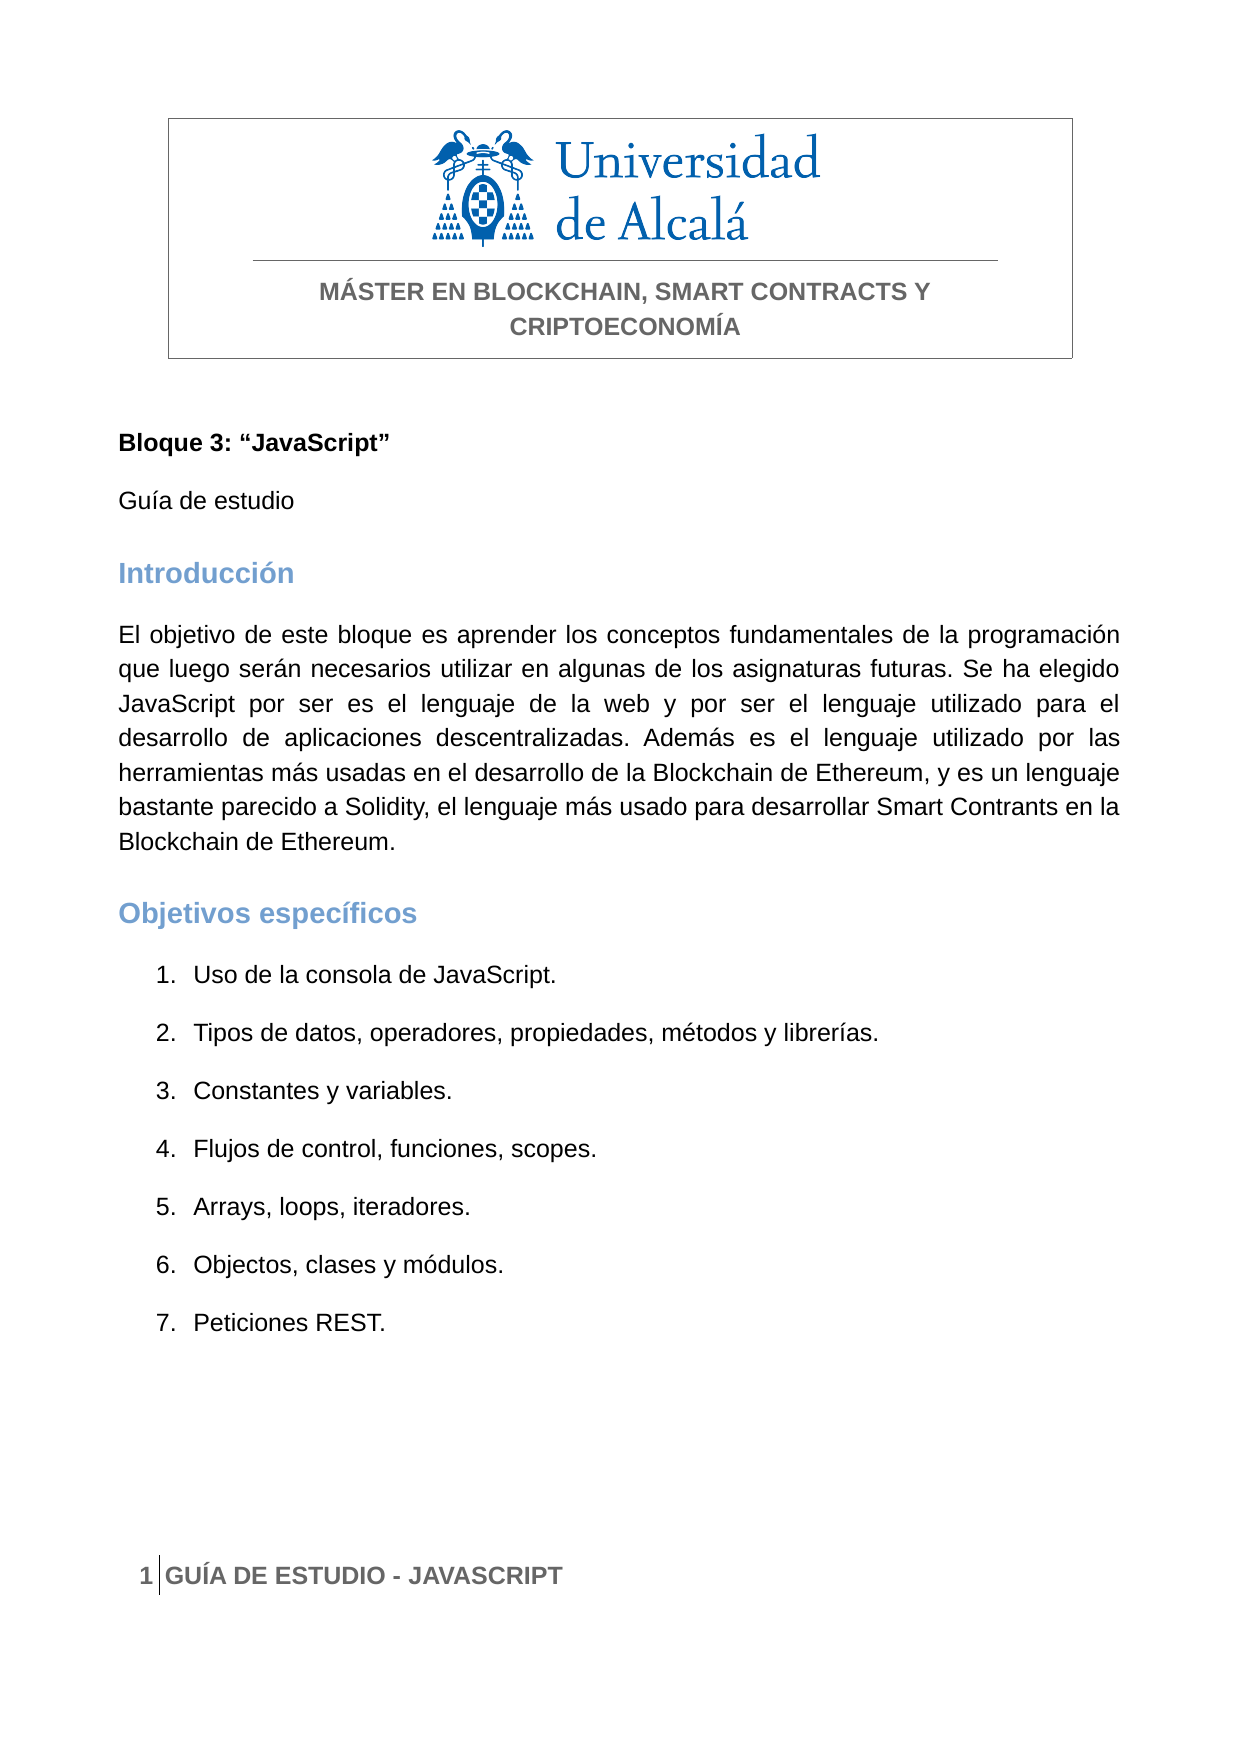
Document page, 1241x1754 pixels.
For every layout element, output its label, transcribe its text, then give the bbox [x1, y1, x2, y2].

list Tipos de datos, operadores, propiedades, métodos y librerías. [156, 1018, 1122, 1047]
list Flujos de control, funciones, scopes. [156, 1134, 1122, 1163]
subtitle Objetivos específicos [118, 896, 1122, 930]
table_cell MÁSTER EN BLOCKCHAIN, SMART CONTRACTS Y CRIPTOECONOMÍA [253, 261, 997, 358]
subtitle Introducción [118, 556, 1122, 589]
list Constantes y variables. [156, 1076, 1122, 1105]
table_header [169, 119, 1072, 260]
list Uso de la consola de JavaScript. [156, 960, 1122, 989]
table_cell [998, 260, 1072, 358]
list Objectos, clases y módulos. [156, 1250, 1122, 1279]
text El objetivo de este bloque es aprender los conceptos fundamentales de la programación que luego serán necesarios utilizar en algunas de los asignaturas futuras. Se ha elegido JavaScript por ser es el lenguaje de la web y por ser el lenguaje utilizado para el desarrollo de aplicaciones descentralizadas. Además es el lenguaje utilizado por las herramientas más usadas en el desarrollo de la Blockchain de Ethereum, y es un lenguaje bastante parecido a Solidity, el lenguaje más usado para desarrollar Smart Contrants en la Blockchain de Ethereum. [118, 619, 1122, 855]
list Peticiones REST. [156, 1308, 1122, 1337]
text Bloque 3: “JavaScript” [118, 428, 1122, 457]
table_cell [169, 260, 253, 358]
text Guía de estudio [118, 486, 1122, 515]
picture [431, 130, 821, 248]
list Arrays, loops, iteradores. [156, 1192, 1122, 1221]
